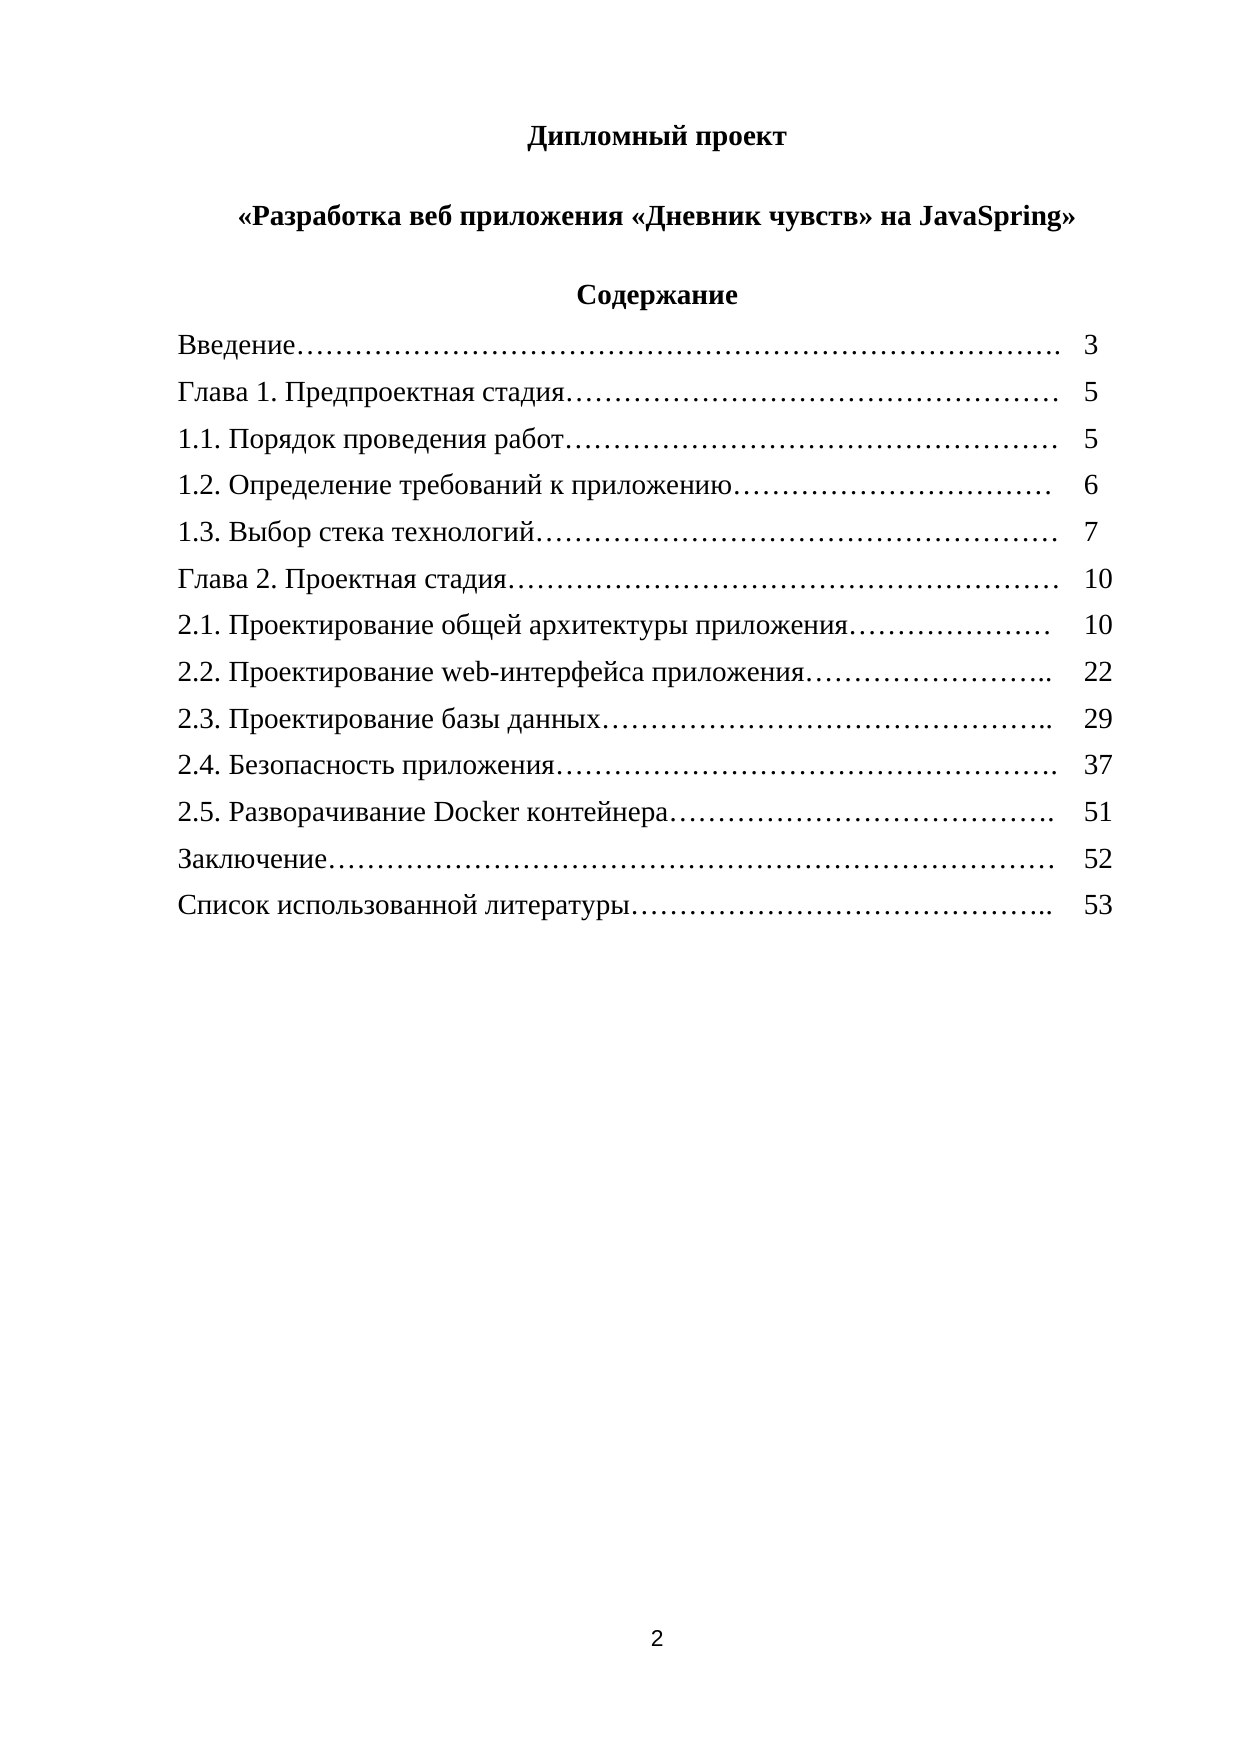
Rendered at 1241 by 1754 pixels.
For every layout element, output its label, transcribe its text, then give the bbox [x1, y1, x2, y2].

table_cell 2.2. Проектирование web-интерфейса приложения…………………….. [166, 654, 1072, 701]
table_cell 1.1. Порядок проведения работ…………………………………………… [166, 421, 1072, 467]
table_cell 22 [1072, 654, 1148, 701]
table_cell 5 [1072, 421, 1148, 467]
table_header 3 [1072, 328, 1148, 374]
table_cell 2.5. Разворачивание Docker контейнера…………………………………. [166, 794, 1072, 841]
table_cell 52 [1072, 841, 1148, 887]
table_cell 10 [1072, 561, 1148, 607]
table_cell Глава 2. Проектная стадия………………………………………………… [166, 561, 1072, 607]
table_cell 10 [1072, 608, 1148, 654]
text Содержание [177, 277, 1137, 311]
table_cell 53 [1072, 888, 1148, 934]
table_cell 1.2. Определение требований к приложению…………………………… [166, 468, 1072, 514]
table_cell 51 [1072, 794, 1148, 841]
text Дипломный проект [177, 118, 1137, 152]
table_cell Заключение………………………………………………………………… [166, 841, 1072, 887]
table_cell 37 [1072, 748, 1148, 794]
text «Разработка веб приложения «Дневник чувств» на JavaSpring» [177, 198, 1137, 231]
table_cell 2.1. Проектирование общей архитектуры приложения………………… [166, 608, 1072, 654]
table_header Введение……………………………………………………………………. [166, 328, 1072, 374]
table_cell Список использованной литературы…………………………………….. [166, 888, 1072, 934]
table_cell 2.3. Проектирование базы данных……………………………………….. [166, 701, 1072, 747]
table_cell 6 [1072, 468, 1148, 514]
table_cell 2.4. Безопасность приложения……………………………………………. [166, 748, 1072, 794]
table_cell 1.3. Выбор стека технологий……………………………………………… [166, 514, 1072, 561]
table_cell 29 [1072, 701, 1148, 747]
table_cell Глава 1. Предпроектная стадия…………………………………………… [166, 374, 1072, 421]
table_cell 7 [1072, 514, 1148, 561]
table_cell 5 [1072, 374, 1148, 421]
